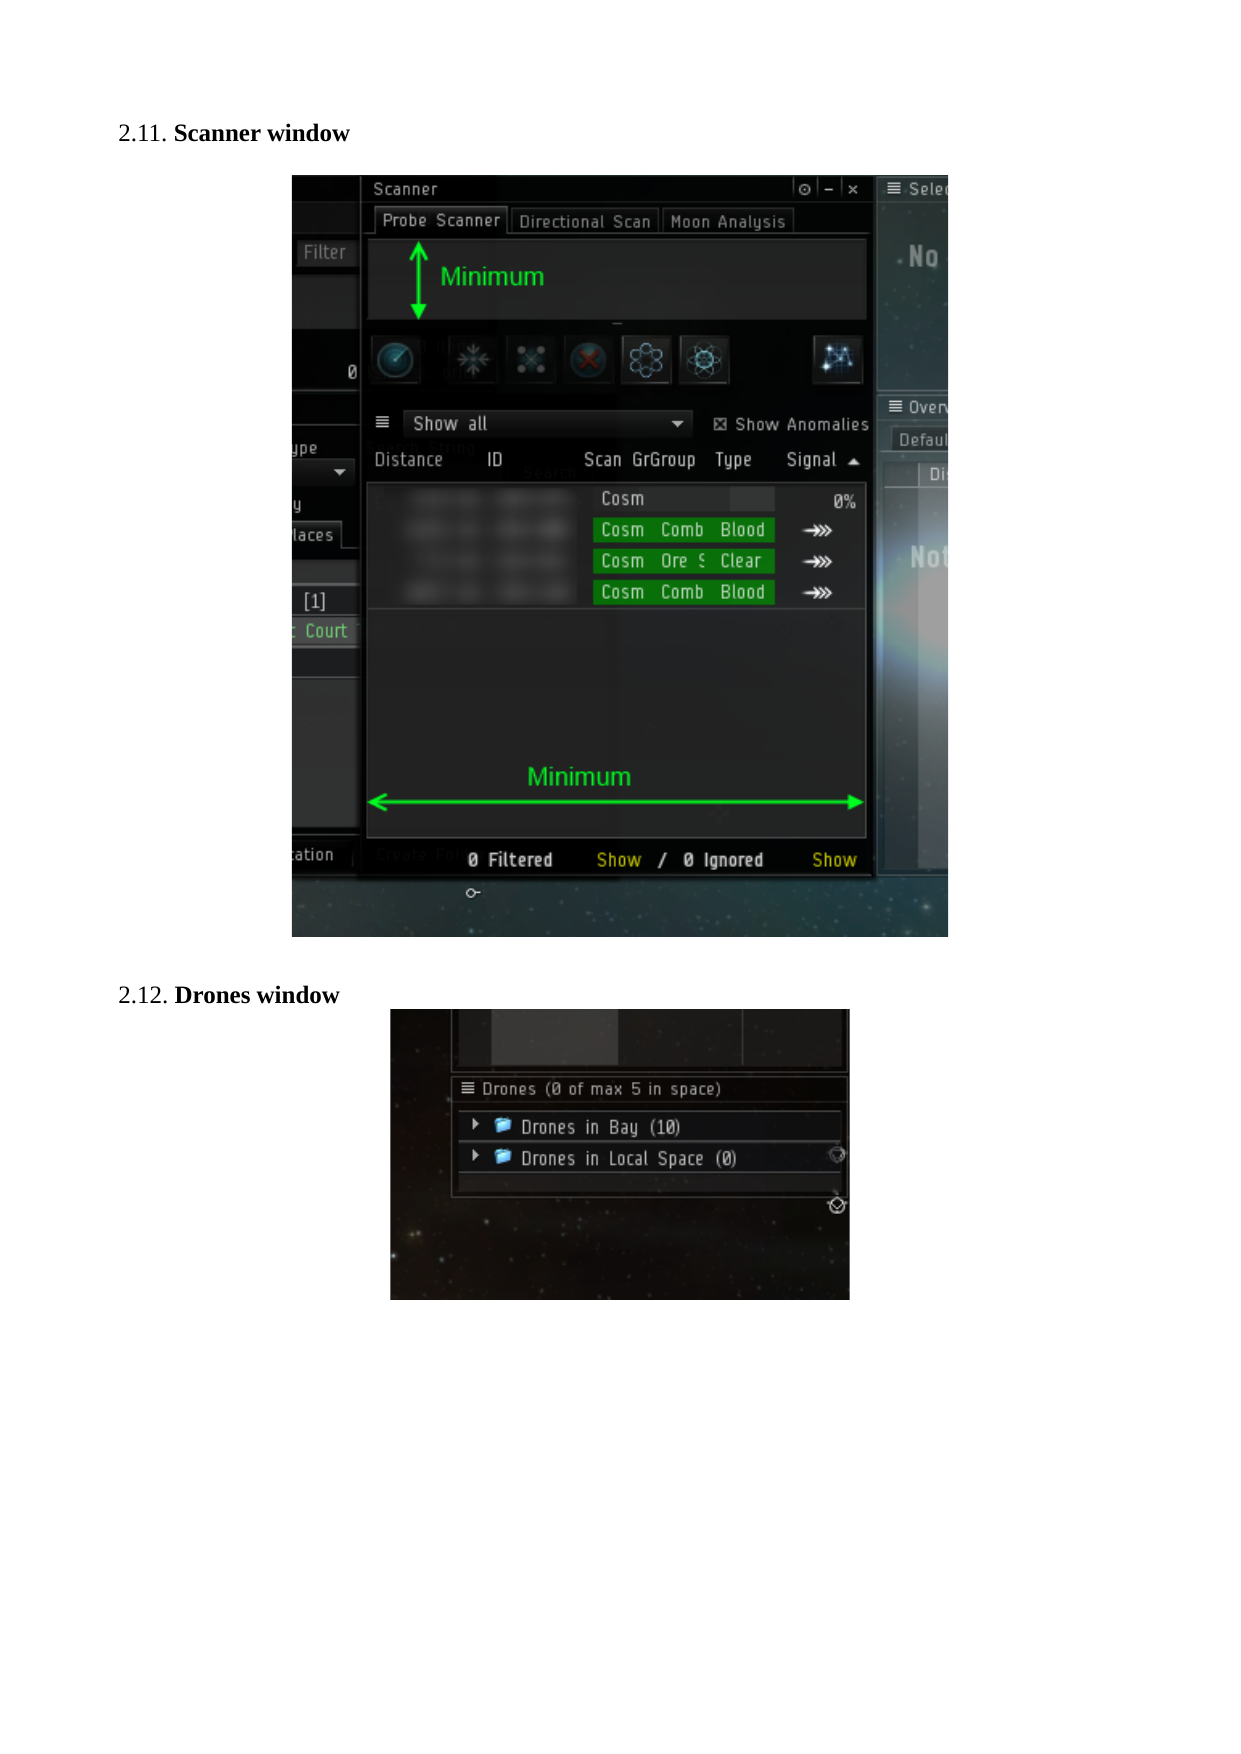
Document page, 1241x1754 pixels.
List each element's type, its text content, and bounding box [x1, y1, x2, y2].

text 2.12. Drones window [118, 981, 1122, 1009]
text 2.11. Scanner window [118, 118, 1122, 147]
picture [291, 175, 949, 937]
picture [390, 1009, 850, 1300]
